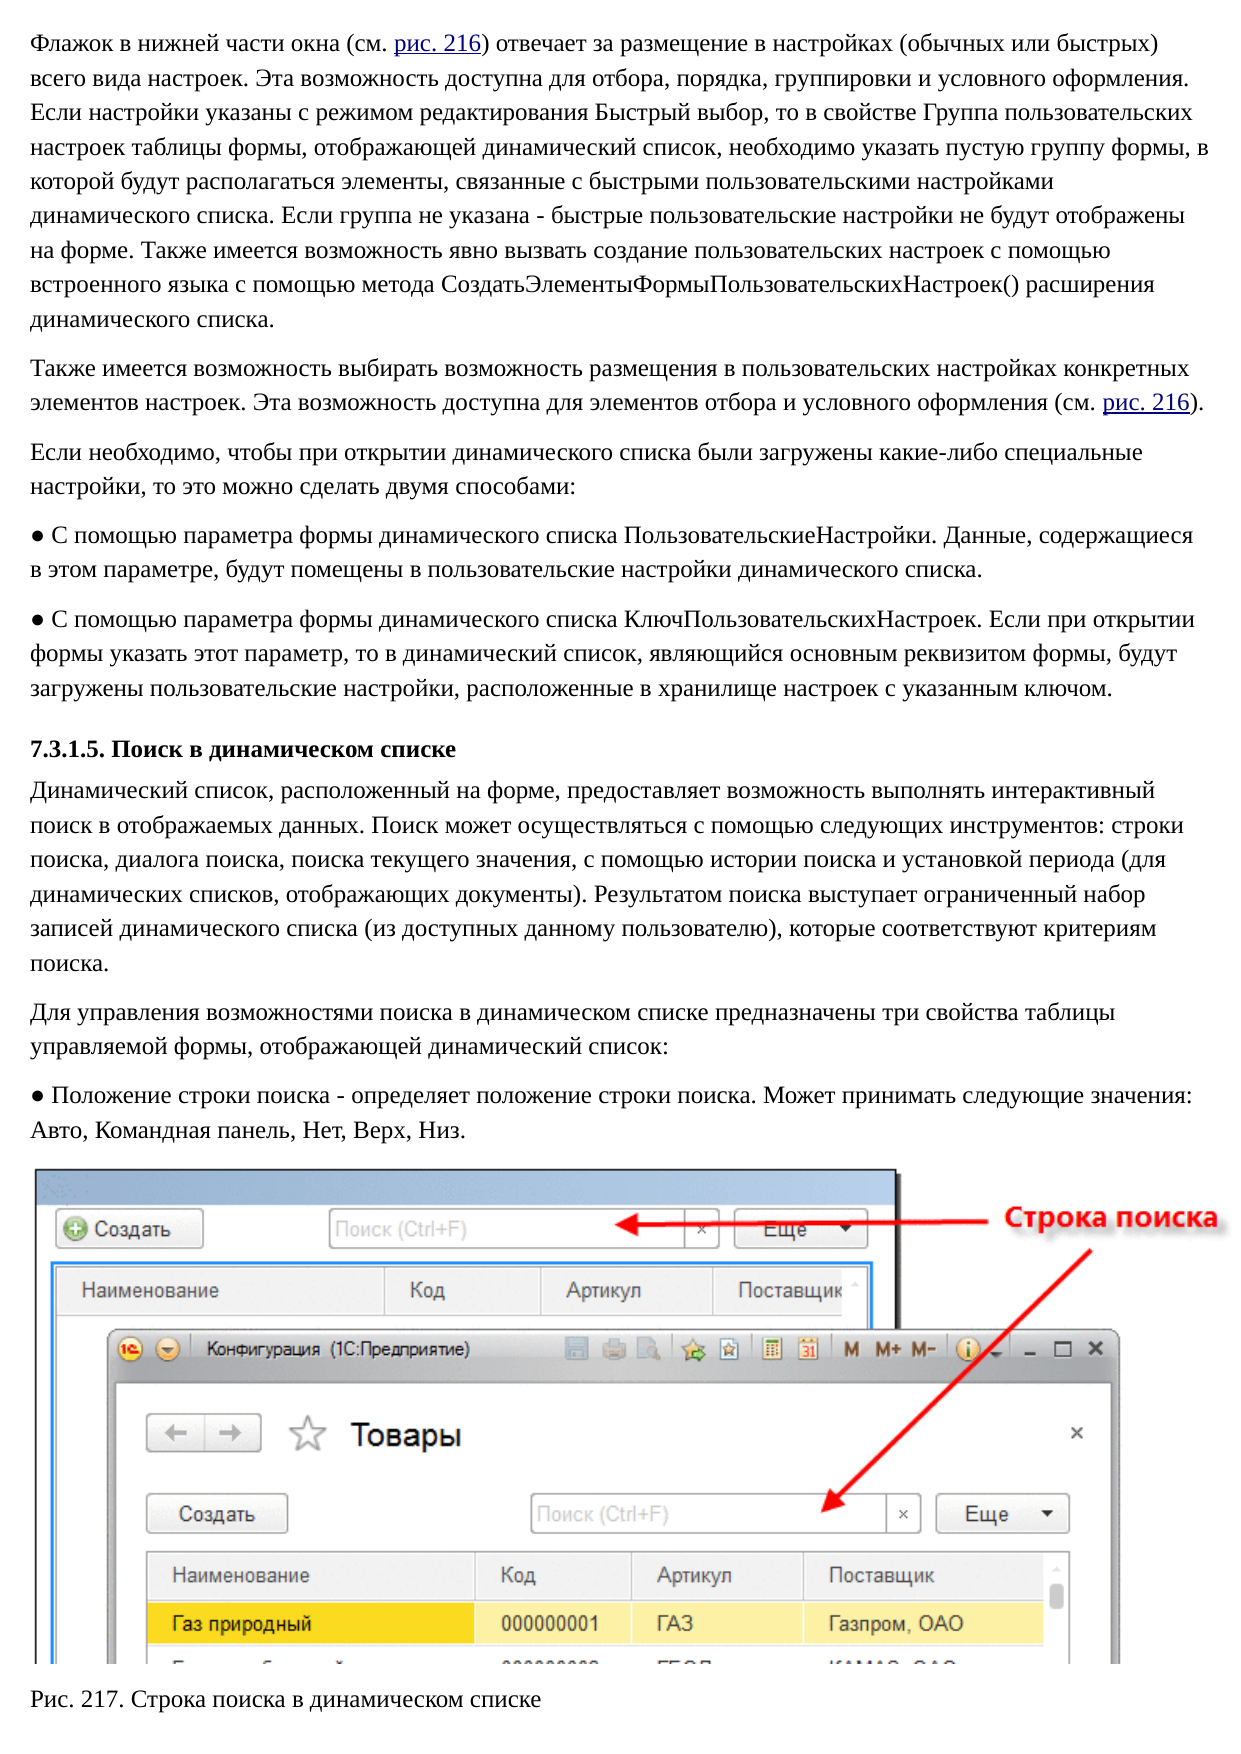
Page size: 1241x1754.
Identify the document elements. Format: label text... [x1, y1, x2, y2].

text ● С помощью параметра формы динамического списка ПользовательскиеНастройки. Данные, содержащиеся в этом параметре, будут помещены в пользовательские настройки динамического списка. [30, 520, 1211, 583]
subtitle 7.3.1.5. Поиск в динамическом списке [30, 734, 1211, 763]
text ● С помощью параметра формы динамического списка КлючПользовательскихНастроек. Если при открытии формы указать этот параметр, то в динамический список, являющийся основным реквизитом формы, будут загружены пользовательские настройки, расположенные в хранилище настроек с указанным ключом. [30, 604, 1211, 701]
text Для управления возможностями поиска в динамическом списке предназначены три свойства таблицы управляемой формы, отображающей динамический список: [30, 997, 1211, 1060]
text Если необходимо, чтобы при открытии динамического списка были загружены какие-либо специальные настройки, то это можно сделать двумя способами: [30, 437, 1211, 500]
text ● Положение строки поиска ‑ определяет положение строки поиска. Может принимать следующие значения: Авто, Командная панель, Нет, Верх, Низ. [30, 1080, 1211, 1144]
text Рис. 217. Строка поиска в динамическом списке [30, 1684, 1211, 1713]
text Также имеется возможность выбирать возможность размещения в пользовательских настройках конкретных элементов настроек. Эта возможность доступна для элементов отбора и условного оформления (см. рис. 216). [30, 353, 1211, 416]
text Динамический список, расположенный на форме, предоставляет возможность выполнять интерактивный поиск в отображаемых данных. Поиск может осуществляться с помощью следующих инструментов: строки поиска, диалога поиска, поиска текущего значения, с помощью истории поиска и установкой периода (для динамических списков, отображающих документы). Результатом поиска выступает ограниченный набор записей динамического списка (из доступных данному пользователю), которые соответствуют критериям поиска. [30, 775, 1211, 977]
text Флажок в нижней части окна (см. рис. 216) отвечает за размещение в настройках (обычных или быстрых) всего вида настроек. Эта возможность доступна для отбора, порядка, группировки и условного оформления. Если настройки указаны с режимом редактирования Быстрый выбор, то в свойстве Группа пользовательских настроек таблицы формы, отображающей динамический список, необходимо указать пустую группу формы, в которой будут располагаться элементы, связанные с быстрыми пользовательскими настройками динамического списка. Если группа не указана ‑ быстрые пользовательские настройки не будут отображены на форме. Также имеется возможность явно вызвать создание пользовательских настроек с помощью встроенного языка с помощью метода СоздатьЭлементыФормыПользовательскихНастроек() расширения динамического списка. [30, 28, 1211, 333]
picture [29, 1163, 1236, 1664]
